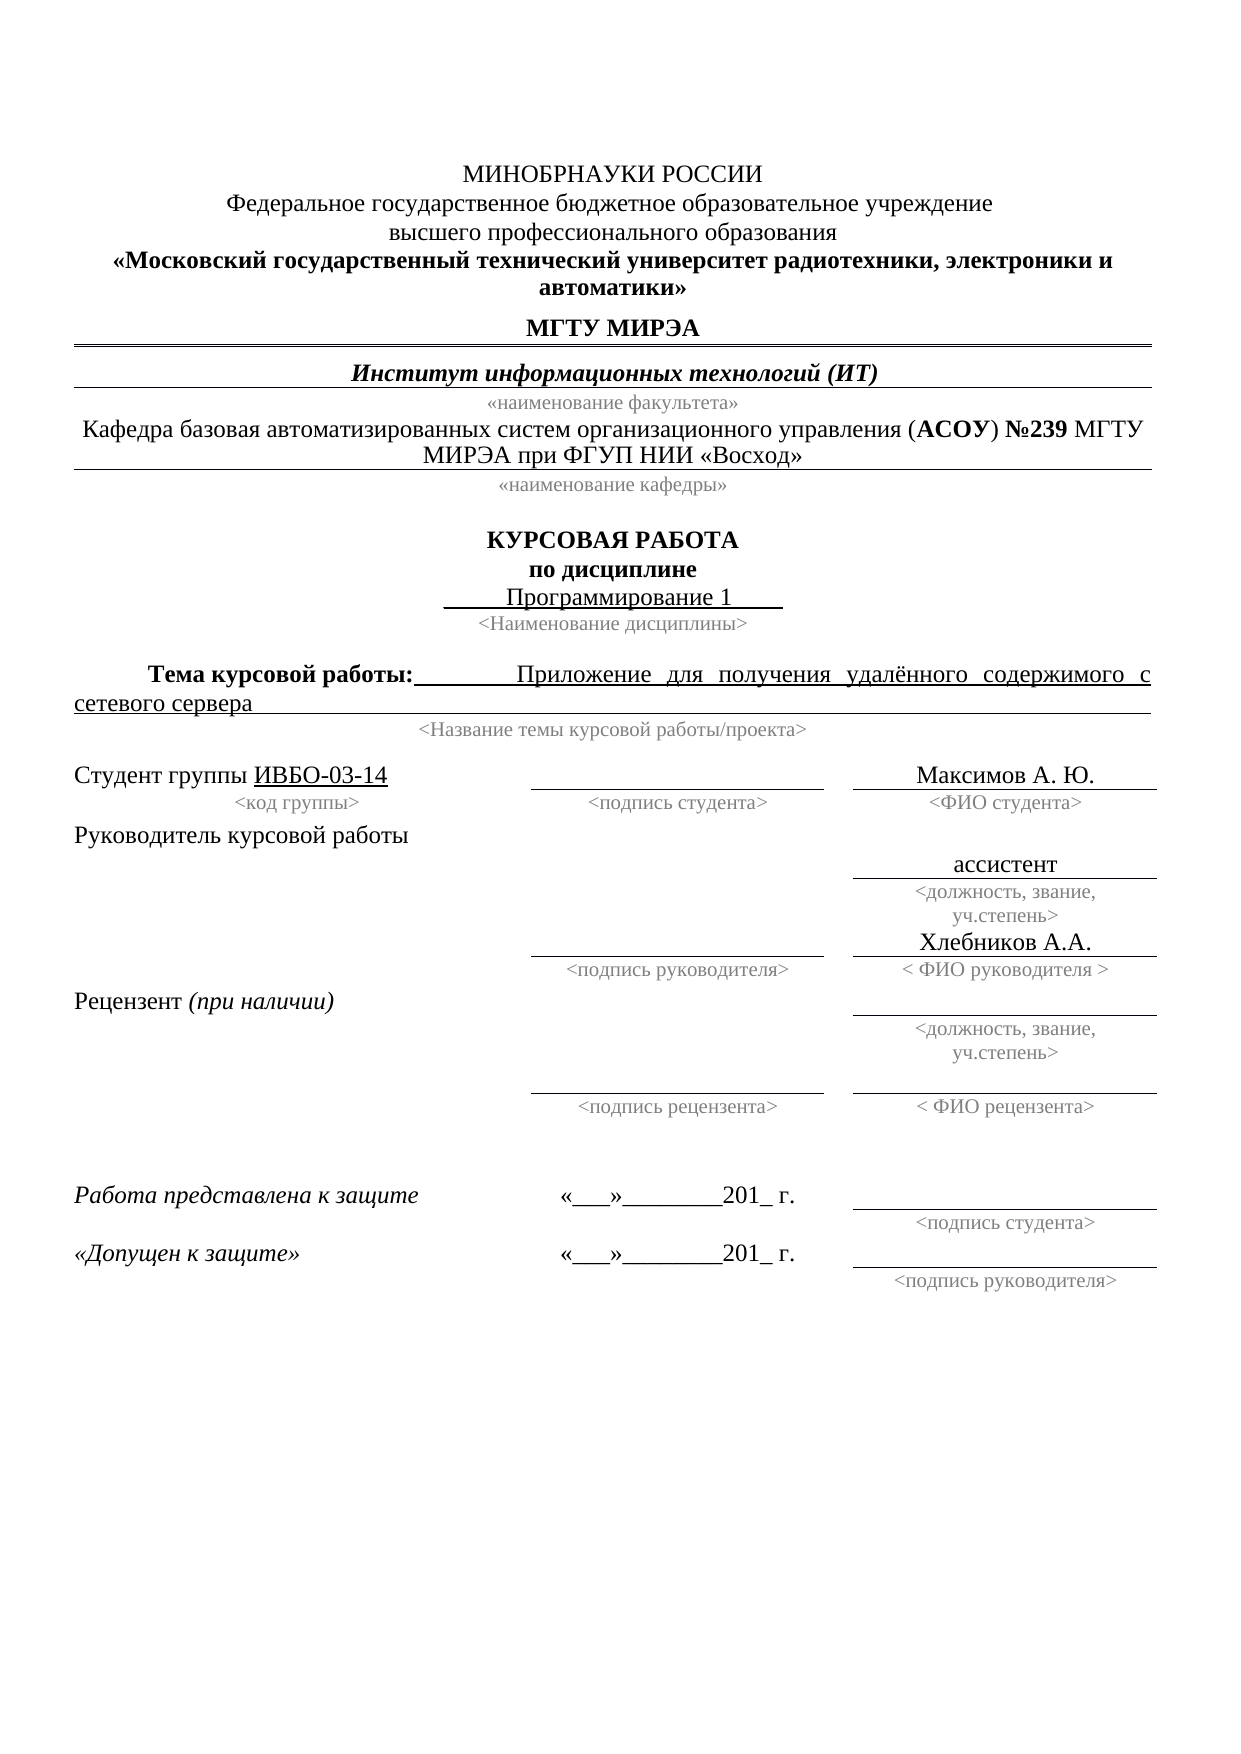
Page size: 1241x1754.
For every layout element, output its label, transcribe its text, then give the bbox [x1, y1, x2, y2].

table_cell ассистент [853, 821, 1157, 878]
table_cell [853, 1180, 1157, 1208]
table_cell [824, 1238, 853, 1267]
table_cell [63, 878, 531, 927]
table_cell [531, 1209, 824, 1238]
table_cell [63, 1015, 531, 1064]
table_cell [531, 1015, 824, 1064]
table_header [531, 760, 824, 789]
text Тема курсовой работы: Приложение для получения удалённого содержимого с сетевого сервера [74, 659, 1152, 717]
table_cell [824, 1064, 853, 1092]
table_cell [531, 1267, 824, 1297]
table_cell [853, 1122, 1157, 1151]
table_cell Хлебников А.А. [853, 927, 1157, 956]
table_cell <подпись руководителя> [531, 957, 824, 986]
table_cell [853, 986, 1157, 1014]
table_cell <ФИО студента> [853, 790, 1157, 821]
text «наименование факультета» [74, 388, 1152, 414]
table_cell <код группы> [63, 789, 531, 821]
text КУРСОВАЯ РАБОТА [74, 525, 1152, 554]
table_cell [824, 956, 853, 986]
table_cell [824, 1015, 853, 1064]
table_header Студент группы ИВБО-03-14 [63, 760, 531, 789]
table_cell «___»________201_ г. [531, 1238, 824, 1267]
table_cell < ФИО рецензента> [853, 1094, 1157, 1122]
table_cell «___»________201_ г. [531, 1180, 824, 1208]
table_cell [63, 956, 531, 986]
table_cell [824, 927, 853, 956]
table_cell < ФИО руководителя > [853, 957, 1157, 986]
text <Наименование дисциплины> [74, 611, 1152, 635]
text «Московский государственный технический университет радиотехники, электроники и автоматики» [74, 246, 1152, 300]
table_cell [824, 1122, 853, 1151]
table_cell <подпись руководителя> [853, 1268, 1157, 1297]
text МИНОБРНАУКИ РОССИИ [74, 159, 1152, 188]
table_cell [63, 1267, 531, 1297]
text Кафедра базовая автоматизированных систем организационного управления (АСОУ) №239 МГТУ МИРЭА при ФГУП НИИ «Восход» [74, 414, 1152, 469]
table_cell [531, 878, 824, 927]
table_cell [824, 789, 853, 821]
table_cell [824, 1209, 853, 1238]
text «наименование кафедры» [74, 470, 1152, 496]
table_cell [63, 1209, 531, 1238]
text Федеральное государственное бюджетное образовательное учреждение [74, 188, 1152, 217]
table_cell [824, 1093, 853, 1122]
table_cell Руководитель курсовой работы [63, 821, 531, 878]
text <Название темы курсовой работы/проекта> [74, 717, 1152, 741]
table_cell [853, 1151, 1157, 1180]
table_cell <подпись студента> [853, 1210, 1157, 1238]
text Институт информационных технологий (ИТ) [74, 358, 1152, 387]
table_cell [63, 1064, 531, 1092]
table_cell [853, 1064, 1157, 1092]
table_cell [824, 986, 853, 1014]
table_cell [63, 1093, 531, 1122]
table_cell <должность, звание, уч.степень> [853, 1016, 1157, 1064]
text по дисциплине [74, 554, 1152, 582]
table_cell [63, 927, 531, 956]
text МГТУ МИРЭА [74, 313, 1152, 344]
table_cell [824, 821, 853, 878]
table_cell <подпись рецензента> [531, 1094, 824, 1122]
table_cell [824, 1151, 853, 1180]
table_header Максимов А. Ю. [853, 760, 1157, 789]
table_cell <подпись студента> [531, 790, 824, 821]
table_cell [63, 1122, 531, 1151]
table_cell [531, 821, 824, 878]
table_cell [531, 1064, 824, 1092]
text высшего профессионального образования [74, 217, 1152, 246]
table_cell Работа представлена к защите [63, 1180, 531, 1208]
table_cell [531, 986, 824, 1014]
table_cell Рецензент (при наличии) [63, 986, 531, 1014]
table_cell [63, 1151, 531, 1180]
table_cell [531, 1122, 824, 1151]
table_cell [824, 878, 853, 927]
table_cell «Допущен к защите» [63, 1238, 531, 1267]
table_header [824, 760, 853, 789]
table_cell [824, 1267, 853, 1297]
table_cell [853, 1238, 1157, 1267]
table_cell [824, 1180, 853, 1208]
text _____Программирование 1____ [74, 582, 1152, 611]
table_cell <должность, звание, уч.степень> [853, 879, 1157, 927]
table_cell [531, 1151, 824, 1180]
table_cell [531, 927, 824, 956]
